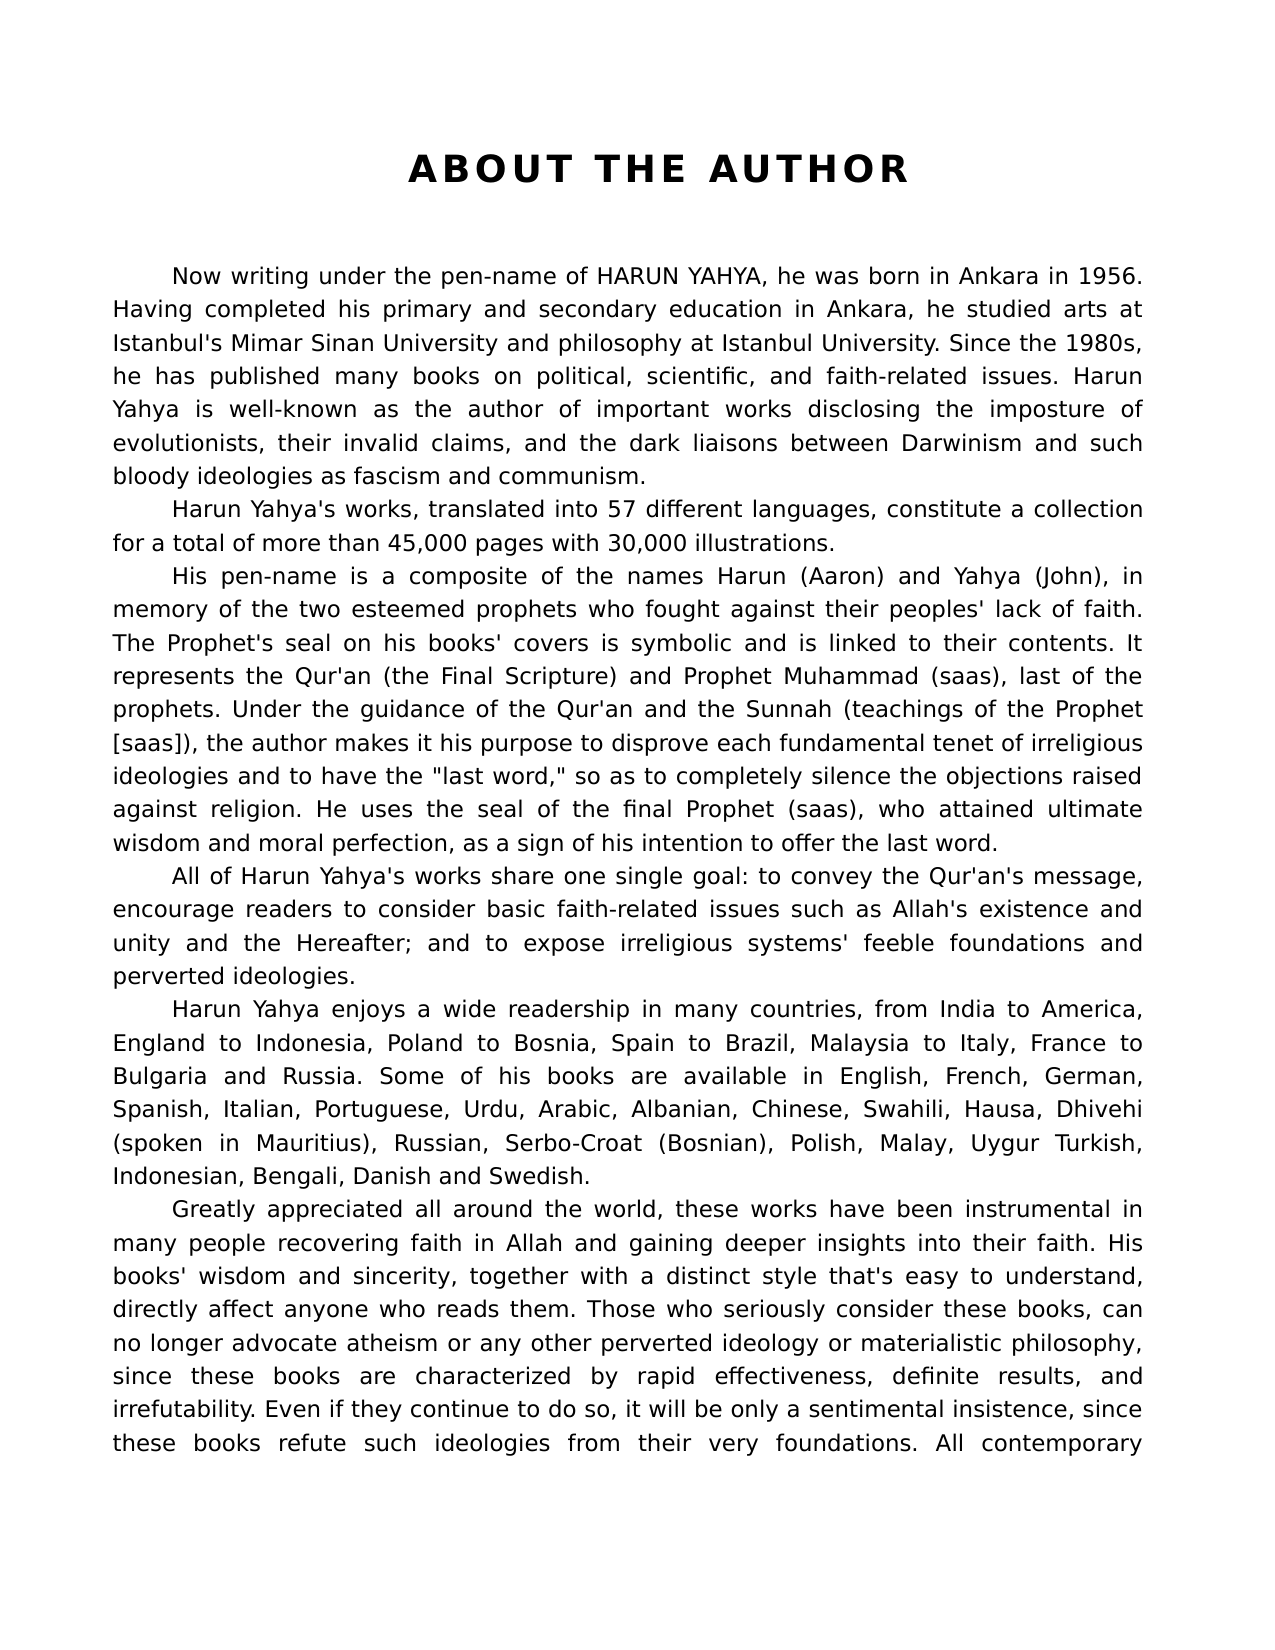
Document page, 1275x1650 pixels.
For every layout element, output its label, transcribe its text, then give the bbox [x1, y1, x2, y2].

text Harun Yahya enjoys a wide readership in many countries, from India to America, England to Indonesia, Poland to Bosnia, Spain to Brazil, Malaysia to Italy, France to Bulgaria and Russia. Some of his books are available in English, French, German, Spanish, Italian, Portuguese, Urdu, Arabic, Albanian, Chinese, Swahili, Hausa, Dhivehi (spoken in Mauritius), Russian, Serbo-Croat (Bosnian), Polish, Malay, Uygur Turkish, Indonesian, Bengali, Danish and Swedish. [112, 991, 1145, 1191]
text Now writing under the pen-name of HARUN YAHYA, he was born in Ankara in 1956. Having completed his primary and secondary education in Ankara, he studied arts at Istanbul's Mimar Sinan University and philosophy at Istanbul University. Since the 1980s, he has published many books on political, scientific, and faith-related issues. Harun Yahya is well-known as the author of important works disclosing the imposture of evolutionists, their invalid claims, and the dark liaisons between Darwinism and such bloody ideologies as fascism and communism. [112, 258, 1145, 491]
text His pen-name is a composite of the names Harun (Aaron) and Yahya (John), in memory of the two esteemed prophets who fought against their peoples' lack of faith. The Prophet's seal on his books' covers is symbolic and is linked to their contents. It represents the Qur'an (the Final Scripture) and Prophet Muhammad (saas), last of the prophets. Under the guidance of the Qur'an and the Sunnah (teachings of the Prophet [saas]), the author makes it his purpose to disprove each fundamental tenet of irreligious ideologies and to have the "last word," so as to completely silence the objections raised against religion. He uses the seal of the final Prophet (saas), who attained ultimate wisdom and moral perfection, as a sign of his intention to offer the last word. [112, 558, 1145, 858]
text All of Harun Yahya's works share one single goal: to convey the Qur'an's message, encourage readers to consider basic faith-related issues such as Allah's existence and unity and the Hereafter; and to expose irreligious systems' feeble foundations and perverted ideologies. [112, 858, 1145, 991]
text Harun Yahya's works, translated into 57 different languages, constitute a collection for a total of more than 45,000 pages with 30,000 illustrations. [112, 491, 1145, 558]
text ABOUT THE AUTHOR [112, 148, 1145, 191]
text Greatly appreciated all around the world, these works have been instrumental in many people recovering faith in Allah and gaining deeper insights into their faith. His books' wisdom and sincerity, together with a distinct style that's easy to understand, directly affect anyone who reads them. Those who seriously consider these books, can no longer advocate atheism or any other perverted ideology or materialistic philosophy, since these books are characterized by rapid effectiveness, definite results, and irrefutability. Even if they continue to do so, it will be only a sentimental insistence, since these books refute such ideologies from their very foundations. All contemporary [112, 1191, 1145, 1458]
